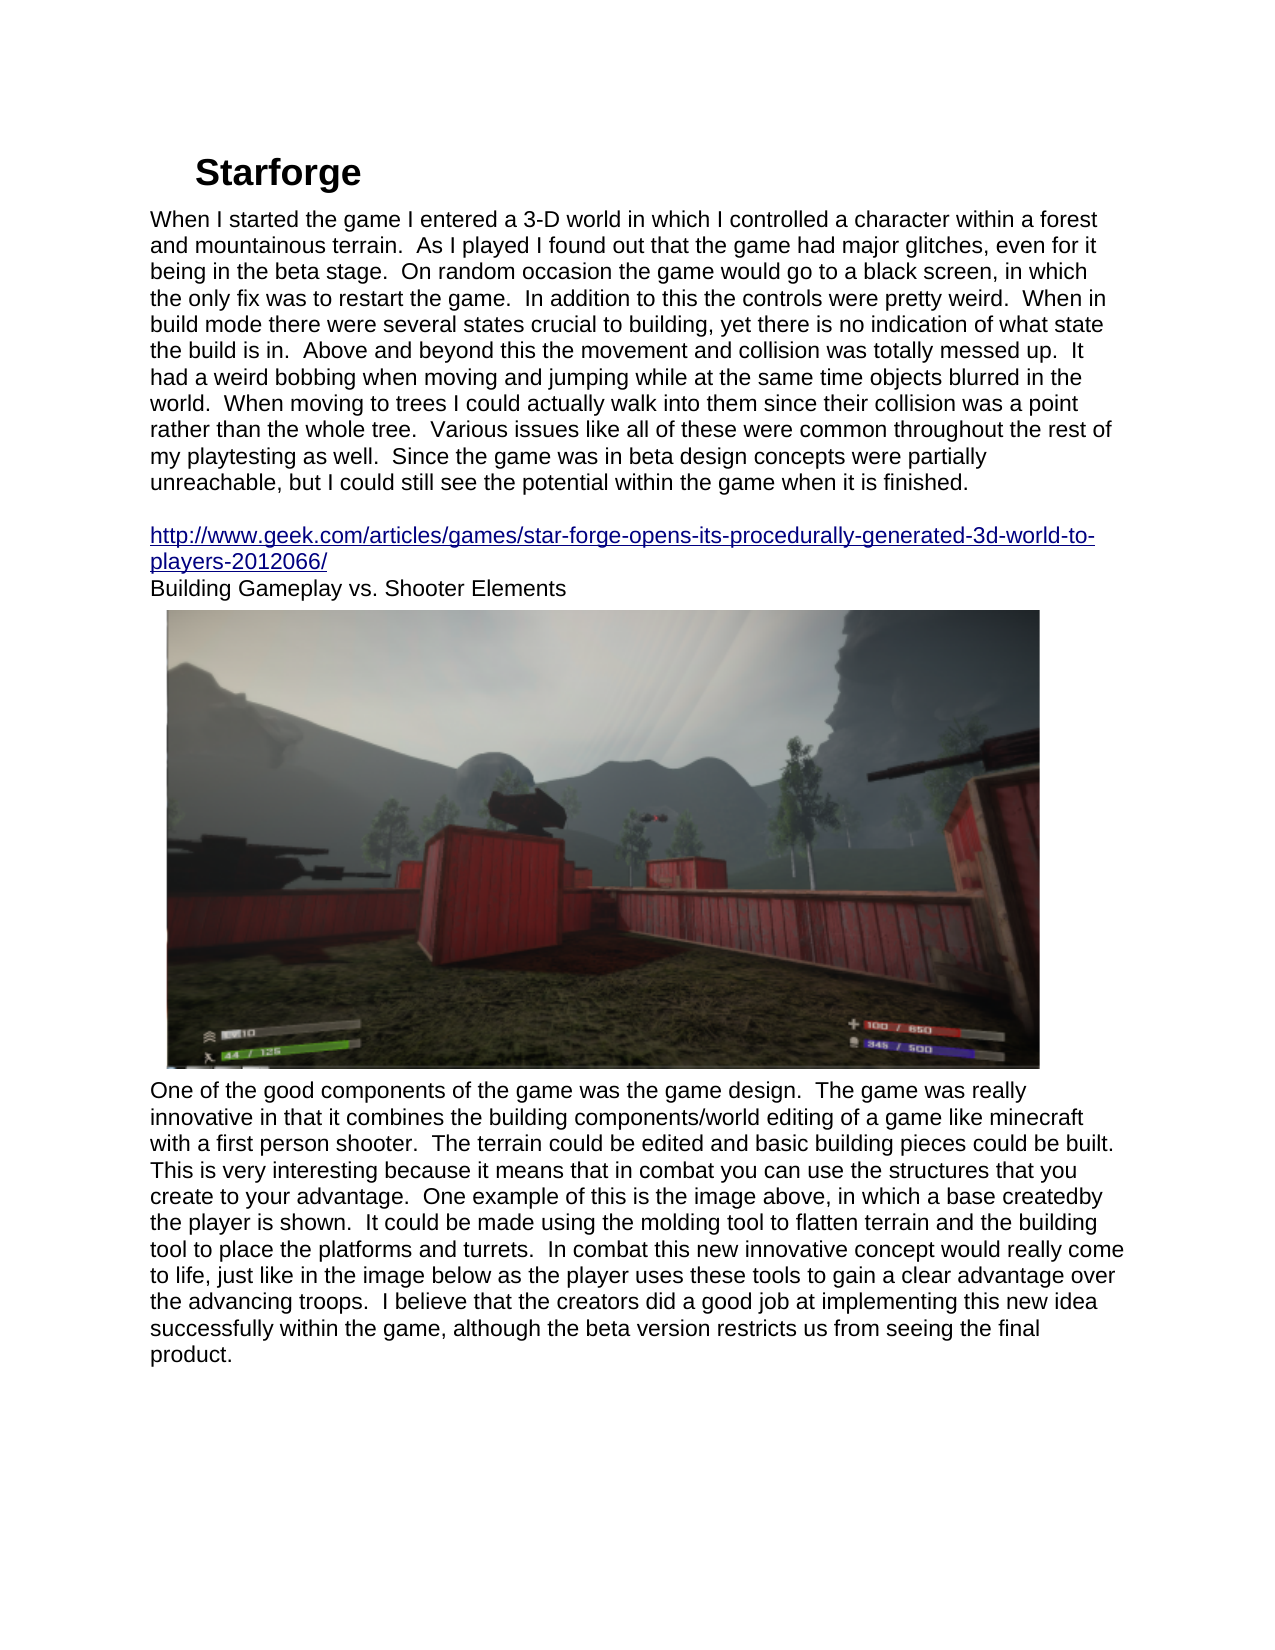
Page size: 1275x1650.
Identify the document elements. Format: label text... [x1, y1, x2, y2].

text http://www.geek.com/articles/games/star-forge-opens-its-procedurally-generated-3d-world-to-players-2012066/ [150, 522, 1125, 574]
picture [166, 610, 1040, 1069]
text When I started the game I entered a 3-D world in which I controlled a character within a forest and mountainous terrain. As I played I found out that the game had major glitches, even for it being in the beta stage. On random occasion the game would go to a black screen, in which the only fix was to restart the game. In addition to this the controls were pretty weird. When in build mode there were several states crucial to building, yet there is no indication of what state the build is in. Above and beyond this the movement and collision was totally messed up. It had a weird bobbing when moving and jumping while at the same time objects blurred in the world. When moving to trees I could actually walk into them since their collision was a point rather than the whole tree. Various issues like all of these were common throughout the rest of my playtesting as well. Since the game was in beta design concepts were partially unreachable, but I could still see the potential within the game when it is finished. [150, 206, 1125, 496]
subtitle Starforge [150, 150, 1125, 193]
text One of the good components of the game was the game design. The game was really innovative in that it combines the building components/world editing of a game like minecraft with a first person shooter. The terrain could be edited and basic building pieces could be built. This is very interesting because it means that in combat you can use the structures that you create to your advantage. One example of this is the image above, in which a base createdby the player is shown. It could be made using the molding tool to flatten terrain and the building tool to place the platforms and turrets. In combat this new innovative concept would really come to life, just like in the image below as the player uses these tools to gain a clear advantage over the advancing troops. I believe that the creators did a good job at implementing this new idea successfully within the game, although the beta version restricts us from seeing the final product. [150, 1077, 1125, 1367]
text Building Gameplay vs. Shooter Elements [150, 574, 1125, 601]
